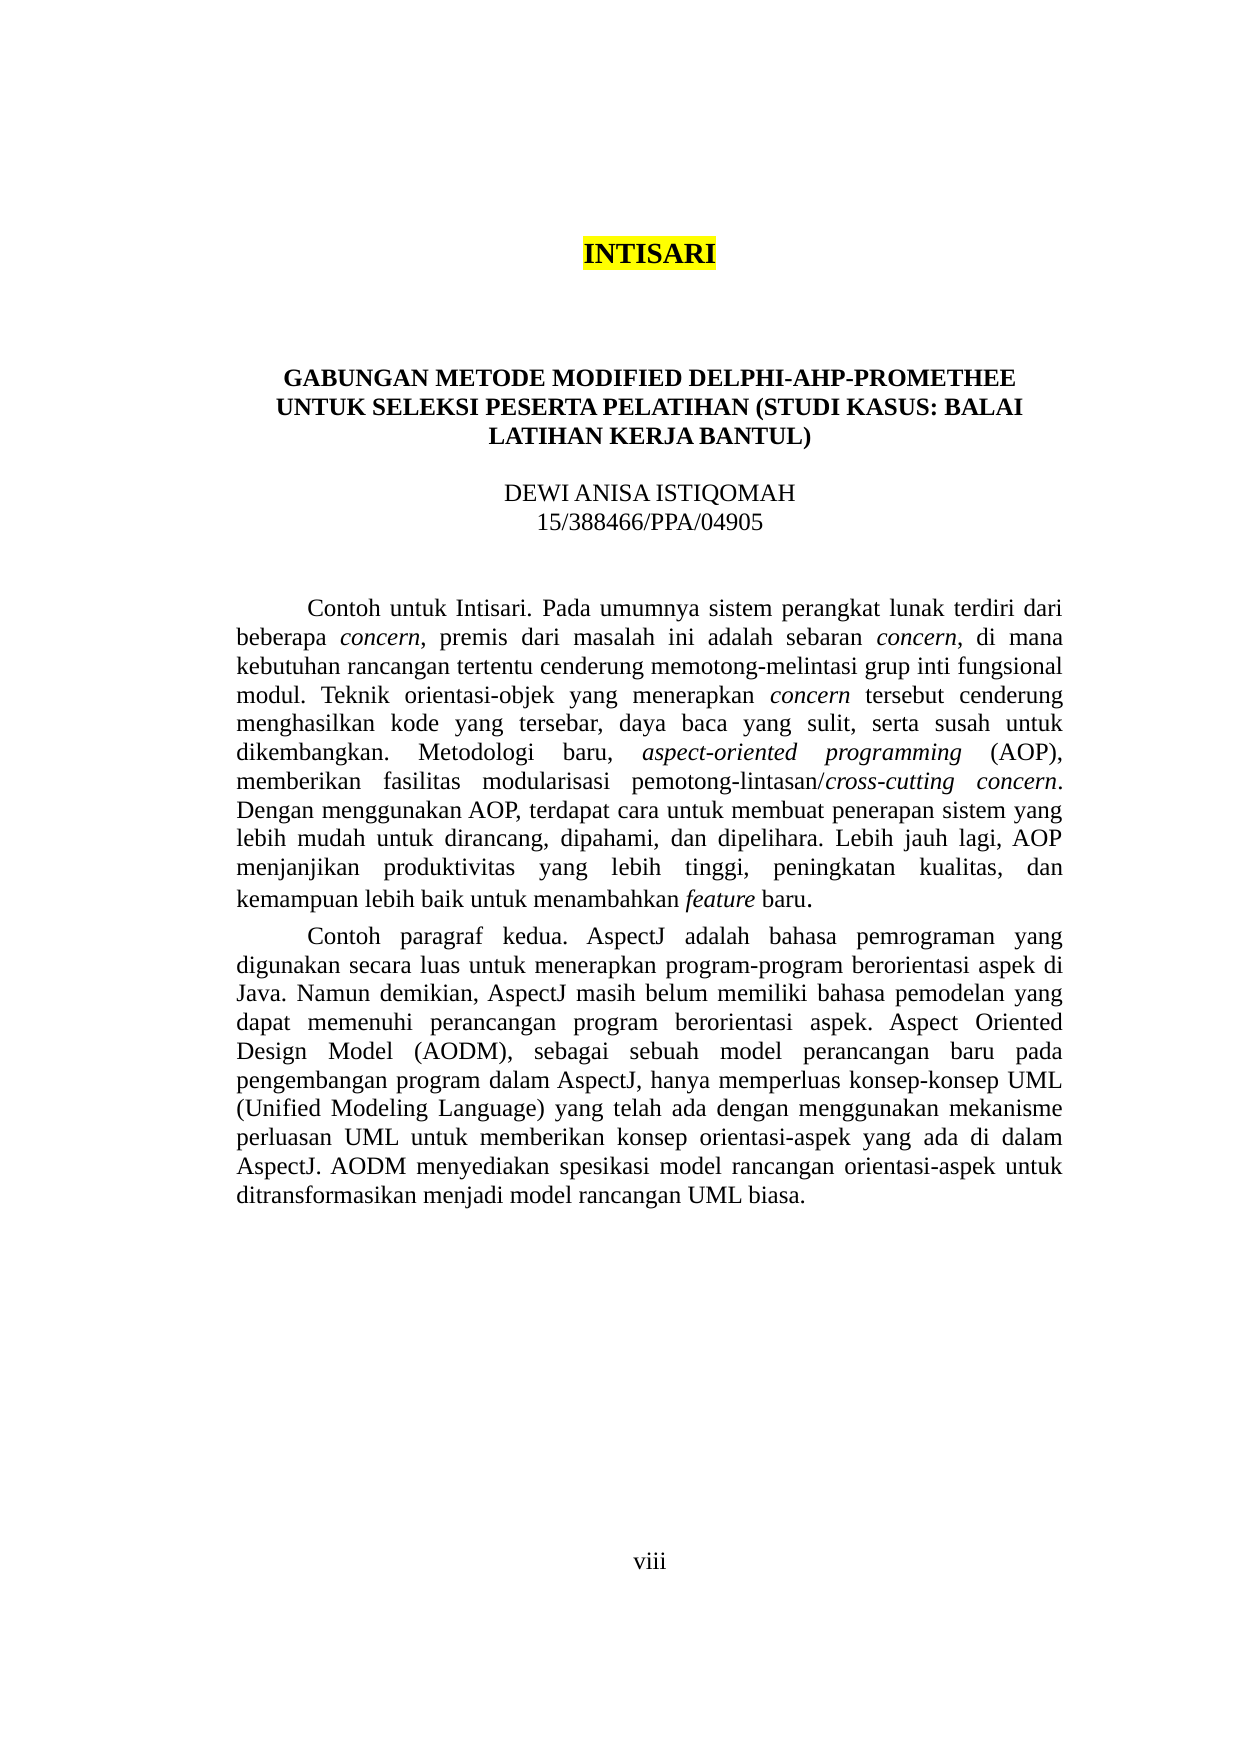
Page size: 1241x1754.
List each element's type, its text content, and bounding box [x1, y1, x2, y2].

text 15/388466/PPA/04905 [236, 507, 1063, 536]
text Contoh paragraf kedua. AspectJ adalah bahasa pemrograman yang digunakan secara luas untuk menerapkan program-program berorientasi aspek di Java. Namun demikian, AspectJ masih belum memiliki bahasa pemodelan yang dapat memenuhi perancangan program berorientasi aspek. Aspect Oriented Design Model (AODM), sebagai sebuah model perancangan baru pada pengembangan program dalam AspectJ, hanya memperluas konsep-konsep UML (Unified Modeling Language) yang telah ada dengan menggunakan mekanisme perluasan UML untuk memberikan konsep orientasi-aspek yang ada di dalam AspectJ. AODM menyediakan spesikasi model rancangan orientasi-aspek untuk ditransformasikan menjadi model rancangan UML biasa. [236, 921, 1063, 1208]
text Contoh untuk Intisari. Pada umumnya sistem perangkat lunak terdiri dari beberapa concern, premis dari masalah ini adalah sebaran concern, di mana kebutuhan rancangan tertentu cenderung memotong-melintasi grup inti fungsional modul. Teknik orientasi-objek yang menerapkan concern tersebut cenderung menghasilkan kode yang tersebar, daya baca yang sulit, serta susah untuk dikembangkan. Metodologi baru, aspect-oriented programming (AOP), memberikan fasilitas modularisasi pemotong-lintasan/cross-cutting concern. Dengan menggunakan AOP, terdapat cara untuk membuat penerapan sistem yang lebih mudah untuk dirancang, dipahami, dan dipelihara. Lebih jauh lagi, AOP menjanjikan produktivitas yang lebih tinggi, peningkatan kualitas, dan kemampuan lebih baik untuk menambahkan feature baru. [236, 593, 1063, 915]
subtitle Intisari [236, 236, 1063, 270]
text DEWI ANISA ISTIQOMAH [236, 478, 1063, 507]
text GABUNGAN METODE MODIFIED DELPHI-AHP-PROMETHEE UNTUK SELEKSI PESERTA PELATIHAN (STUDI KASUS: BALAI LATIHAN KERJA BANTUL) [236, 363, 1063, 450]
